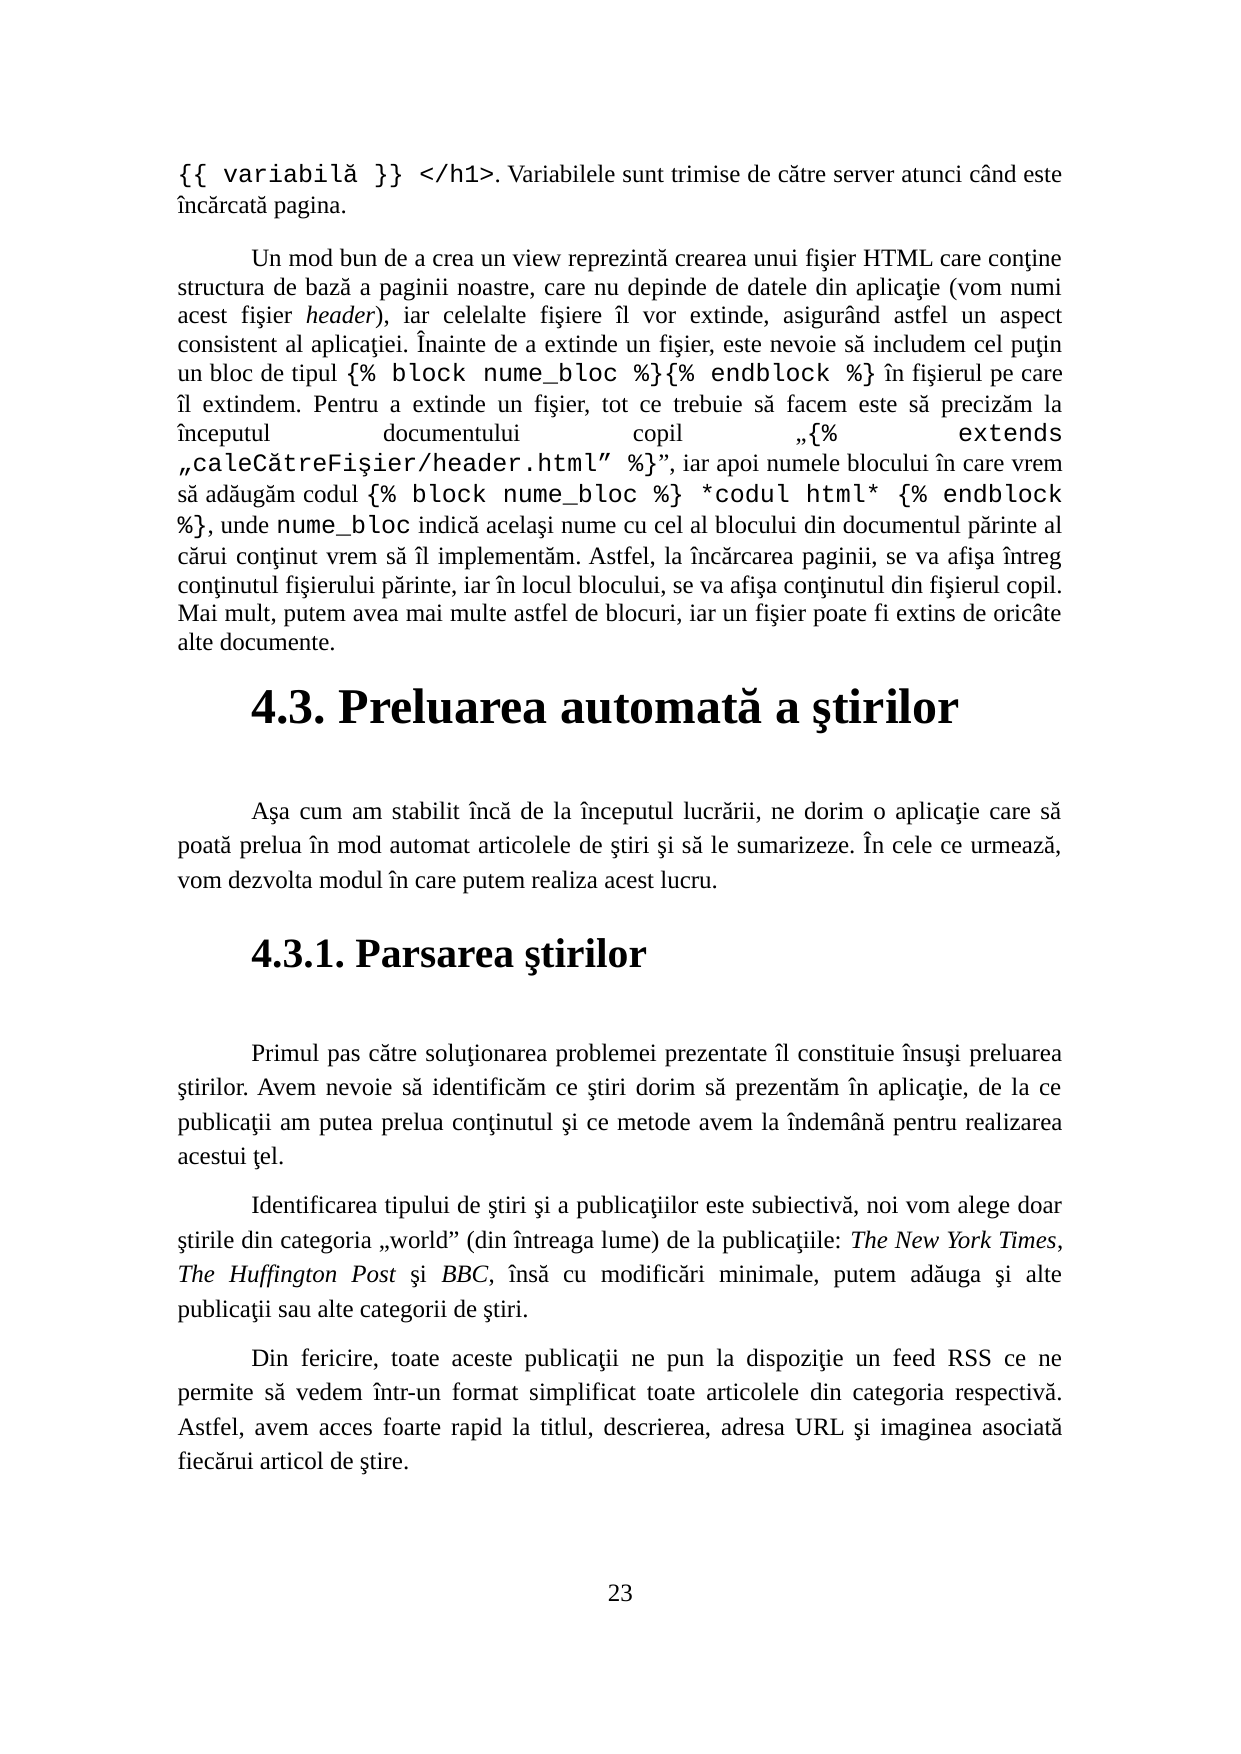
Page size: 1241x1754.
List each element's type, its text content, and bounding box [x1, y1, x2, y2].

text {{ variabilă }} </h1>. Variabilele sunt trimise de către server atunci când este încărcată pagina. [177, 159, 1063, 219]
text Din fericire, toate aceste publicaţii ne pun la dispoziţie un feed RSS ce ne permite să vedem într-un format simplificat toate articolele din categoria respectivă. Astfel, avem acces foarte rapid la titlul, descrierea, adresa URL şi imaginea asociată fiecărui articol de ştire. [177, 1343, 1063, 1475]
subtitle 4.3. Preluarea automată a ştirilor [177, 677, 1063, 734]
text Identificarea tipului de ştiri şi a publicaţiilor este subiectivă, noi vom alege doar ştirile din categoria „world” (din întreaga lume) de la publicaţiile: The New York Times, The Huffington Post şi BBC, însă cu modificări minimale, putem adăuga şi alte publicaţii sau alte categorii de ştiri. [177, 1190, 1063, 1323]
subtitle 4.3.1. Parsarea ştirilor [177, 928, 1063, 976]
text Primul pas către soluţionarea problemei prezentate îl constituie însuşi preluarea ştirilor. Avem nevoie să identificăm ce ştiri dorim să prezentăm în aplicaţie, de la ce publicaţii am putea prelua conţinutul şi ce metode avem la îndemână pentru realizarea acestui ţel. [177, 1038, 1063, 1170]
text Aşa cum am stabilit încă de la începutul lucrării, ne dorim o aplicaţie care să poată prelua în mod automat articolele de ştiri şi să le sumarizeze. În cele ce urmează, vom dezvolta modul în care putem realiza acest lucru. [177, 796, 1063, 893]
text Un mod bun de a crea un view reprezintă crearea unui fişier HTML care conţine structura de bază a paginii noastre, care nu depinde de datele din aplicaţie (vom numi acest fişier header), iar celelalte fişiere îl vor extinde, asigurând astfel un aspect consistent al aplicaţiei. Înainte de a extinde un fişier, este nevoie să includem cel puţin un bloc de tipul {% block nume_bloc %}{% endblock %} în fişierul pe care îl extindem. Pentru a extinde un fişier, tot ce trebuie să facem este să precizăm la începutul documentului copil „{% extends „caleCătreFişier/header.html” %}”, iar apoi numele blocului în care vrem să adăugăm codul {% block nume_bloc %} *codul html* {% endblock %}, unde nume_bloc indică acelaşi nume cu cel al blocului din documentul părinte al cărui conţinut vrem să îl implementăm. Astfel, la încărcarea paginii, se va afişa întreg conţinutul fişierului părinte, iar în locul blocului, se va afişa conţinutul din fişierul copil. Mai mult, putem avea mai multe astfel de blocuri, iar un fişier poate fi extins de oricâte alte documente. [177, 243, 1063, 656]
